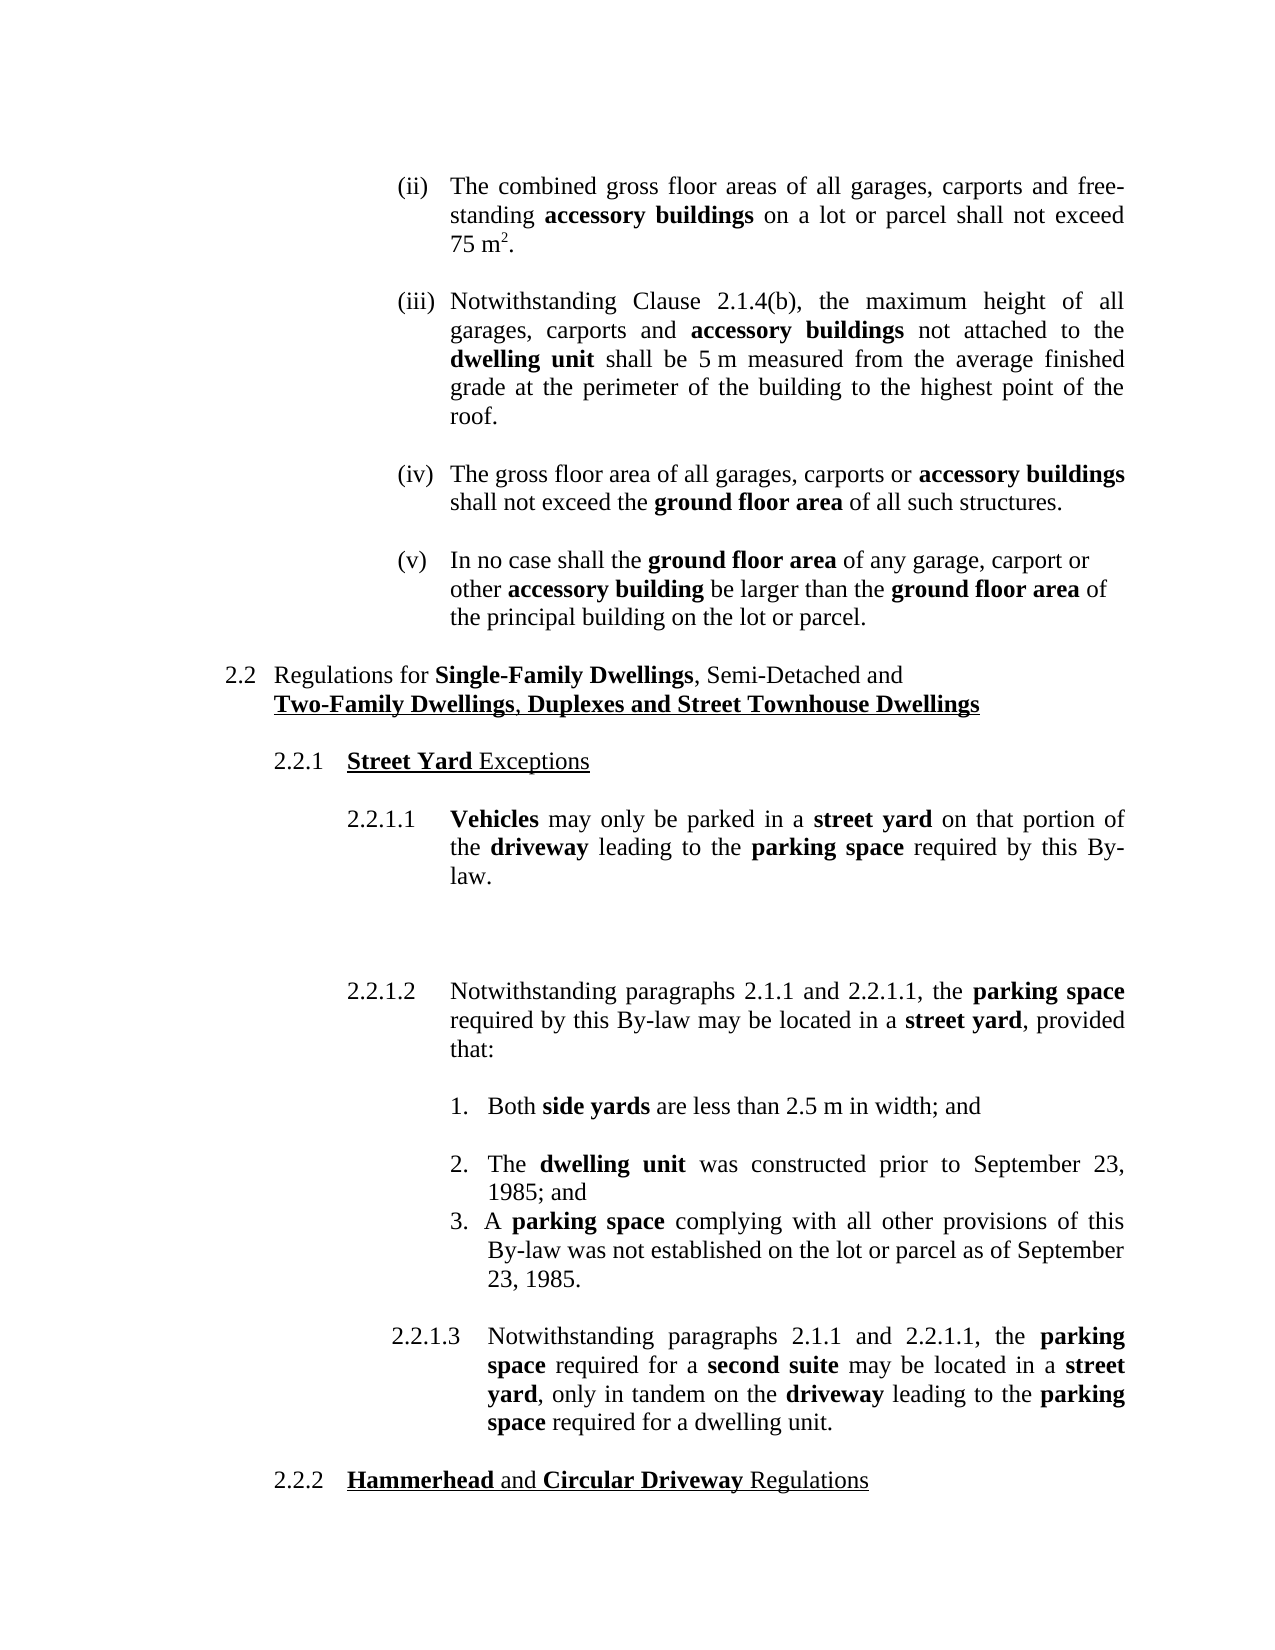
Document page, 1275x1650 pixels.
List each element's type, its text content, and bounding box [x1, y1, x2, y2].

text 3. A parking space complying with all other provisions of this By-law was not established on the lot or parcel as of September 23, 1985. [450, 1206, 1125, 1292]
text 2.2.2 Hammerhead and Circular Driveway Regulations [150, 1465, 1125, 1494]
text 1. Both side yards are less than 2.5 m in width; and [150, 1091, 1125, 1120]
text 2.2.1.3 Notwithstanding paragraphs 2.1.1 and 2.2.1.1, the parking space required for a second suite may be located in a street yard, only in tandem on the driveway leading to the parking space required for a dwelling unit. [150, 1321, 1125, 1436]
text 2.2 Regulations for Single-Family Dwellings, Semi-Detached and [150, 660, 1125, 689]
text 2.2.1 Street Yard Exceptions [150, 746, 1125, 775]
text 2. The dwelling unit was constructed prior to September 23, 1985; and [450, 1149, 1125, 1206]
text 2.2.1.2 Notwithstanding paragraphs 2.1.1 and 2.2.1.1, the parking space required by this By-law may be located in a street yard, provided that: [347, 976, 1125, 1062]
text (iii) Notwithstanding Clause 2.1.4(b), the maximum height of all garages, carports and accessory buildings not attached to the dwelling unit shall be 5 m measured from the average finished grade at the perimeter of the building to the highest point of the roof. [397, 286, 1125, 430]
text (iv) The gross floor area of all garages, carports or accessory buildings shall not exceed the ground floor area of all such structures. [397, 459, 1125, 516]
text (ii) The combined gross floor areas of all garages, carports and free-standing accessory buildings on a lot or parcel shall not exceed 75 m2. [397, 171, 1125, 257]
text Two-Family Dwellings, Duplexes and Street Townhouse Dwellings [150, 689, 1125, 717]
text (v) In no case shall the ground floor area of any garage, carport or other accessory building be larger than the ground floor area of the principal building on the lot or parcel. [397, 545, 1125, 631]
text 2.2.1.1 Vehicles may only be parked in a street yard on that portion of the driveway leading to the parking space required by this By-law. [347, 804, 1125, 890]
